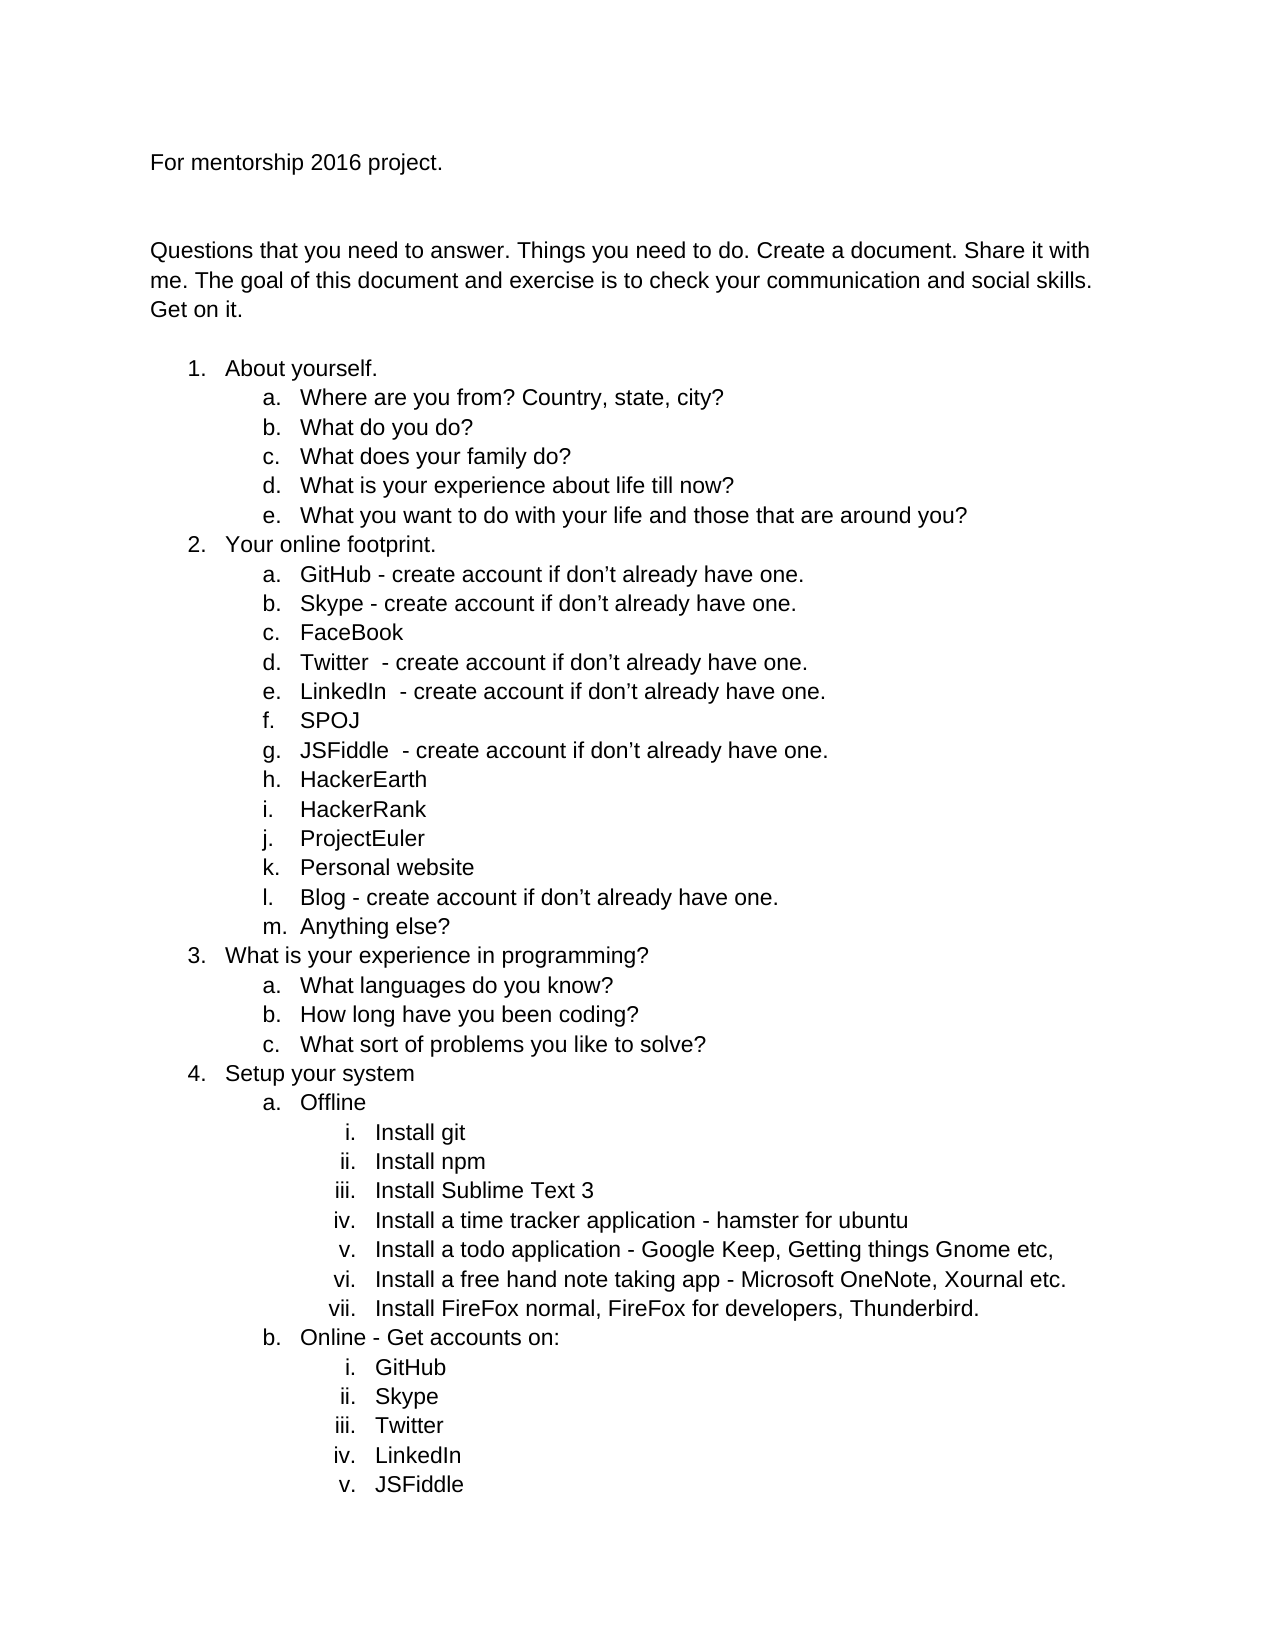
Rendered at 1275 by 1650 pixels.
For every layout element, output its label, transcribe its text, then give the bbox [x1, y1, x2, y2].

list JSFiddle [150, 1472, 1125, 1497]
list What languages do you know? [262, 972, 1125, 998]
list Install a todo application - Google Keep, Getting things Gnome etc, [150, 1237, 1125, 1262]
list Install git [150, 1119, 1125, 1145]
list HackerRank [262, 796, 1125, 822]
list How long have you been coding? [262, 1002, 1125, 1027]
list Skype [150, 1384, 1125, 1409]
list LinkedIn - create account if don’t already have one. [262, 679, 1125, 704]
list Your online footprint. [187, 532, 1125, 557]
list Twitter - create account if don’t already have one. [262, 649, 1125, 675]
list About yourself. [187, 356, 1125, 381]
list HackerEarth [262, 767, 1125, 792]
list LinkedIn [150, 1442, 1125, 1468]
list What is your experience about life till now? [262, 473, 1125, 499]
list Install a free hand note taking app - Microsoft OneNote, Xournal etc. [150, 1266, 1125, 1292]
list Blog - create account if don’t already have one. [262, 884, 1125, 910]
list What is your experience in programming? [187, 943, 1125, 969]
list Skype - create account if don’t already have one. [262, 591, 1125, 616]
list ProjectEuler [262, 826, 1125, 851]
list Online - Get accounts on: [262, 1325, 1125, 1351]
list Install FireFox normal, FireFox for developers, Thunderbird. [150, 1296, 1125, 1321]
list What does your family do? [262, 444, 1125, 469]
list Install a time tracker application - hamster for ubuntu [150, 1207, 1125, 1233]
text Questions that you need to answer. Things you need to do. Create a document. Share it with me. The goal of this document and exercise is to check your communication and social skills. Get on it. [150, 238, 1125, 322]
list Personal website [262, 855, 1125, 881]
list What you want to do with your life and those that are around you? [262, 502, 1125, 528]
list SPOJ [262, 708, 1125, 734]
list Anything else? [262, 914, 1125, 939]
text For mentorship 2016 project. [150, 150, 1125, 176]
list FaceBook [262, 620, 1125, 646]
list Where are you from? Country, state, city? [262, 385, 1125, 411]
list Twitter [150, 1413, 1125, 1439]
list What sort of problems you like to solve? [262, 1031, 1125, 1057]
list Install npm [150, 1149, 1125, 1174]
list What do you do? [262, 414, 1125, 440]
list Offline [262, 1090, 1125, 1116]
list JSFiddle - create account if don’t already have one. [262, 737, 1125, 763]
list GitHub - create account if don’t already have one. [262, 561, 1125, 587]
list Install Sublime Text 3 [150, 1178, 1125, 1204]
list GitHub [150, 1354, 1125, 1380]
list Setup your system [187, 1061, 1125, 1086]
